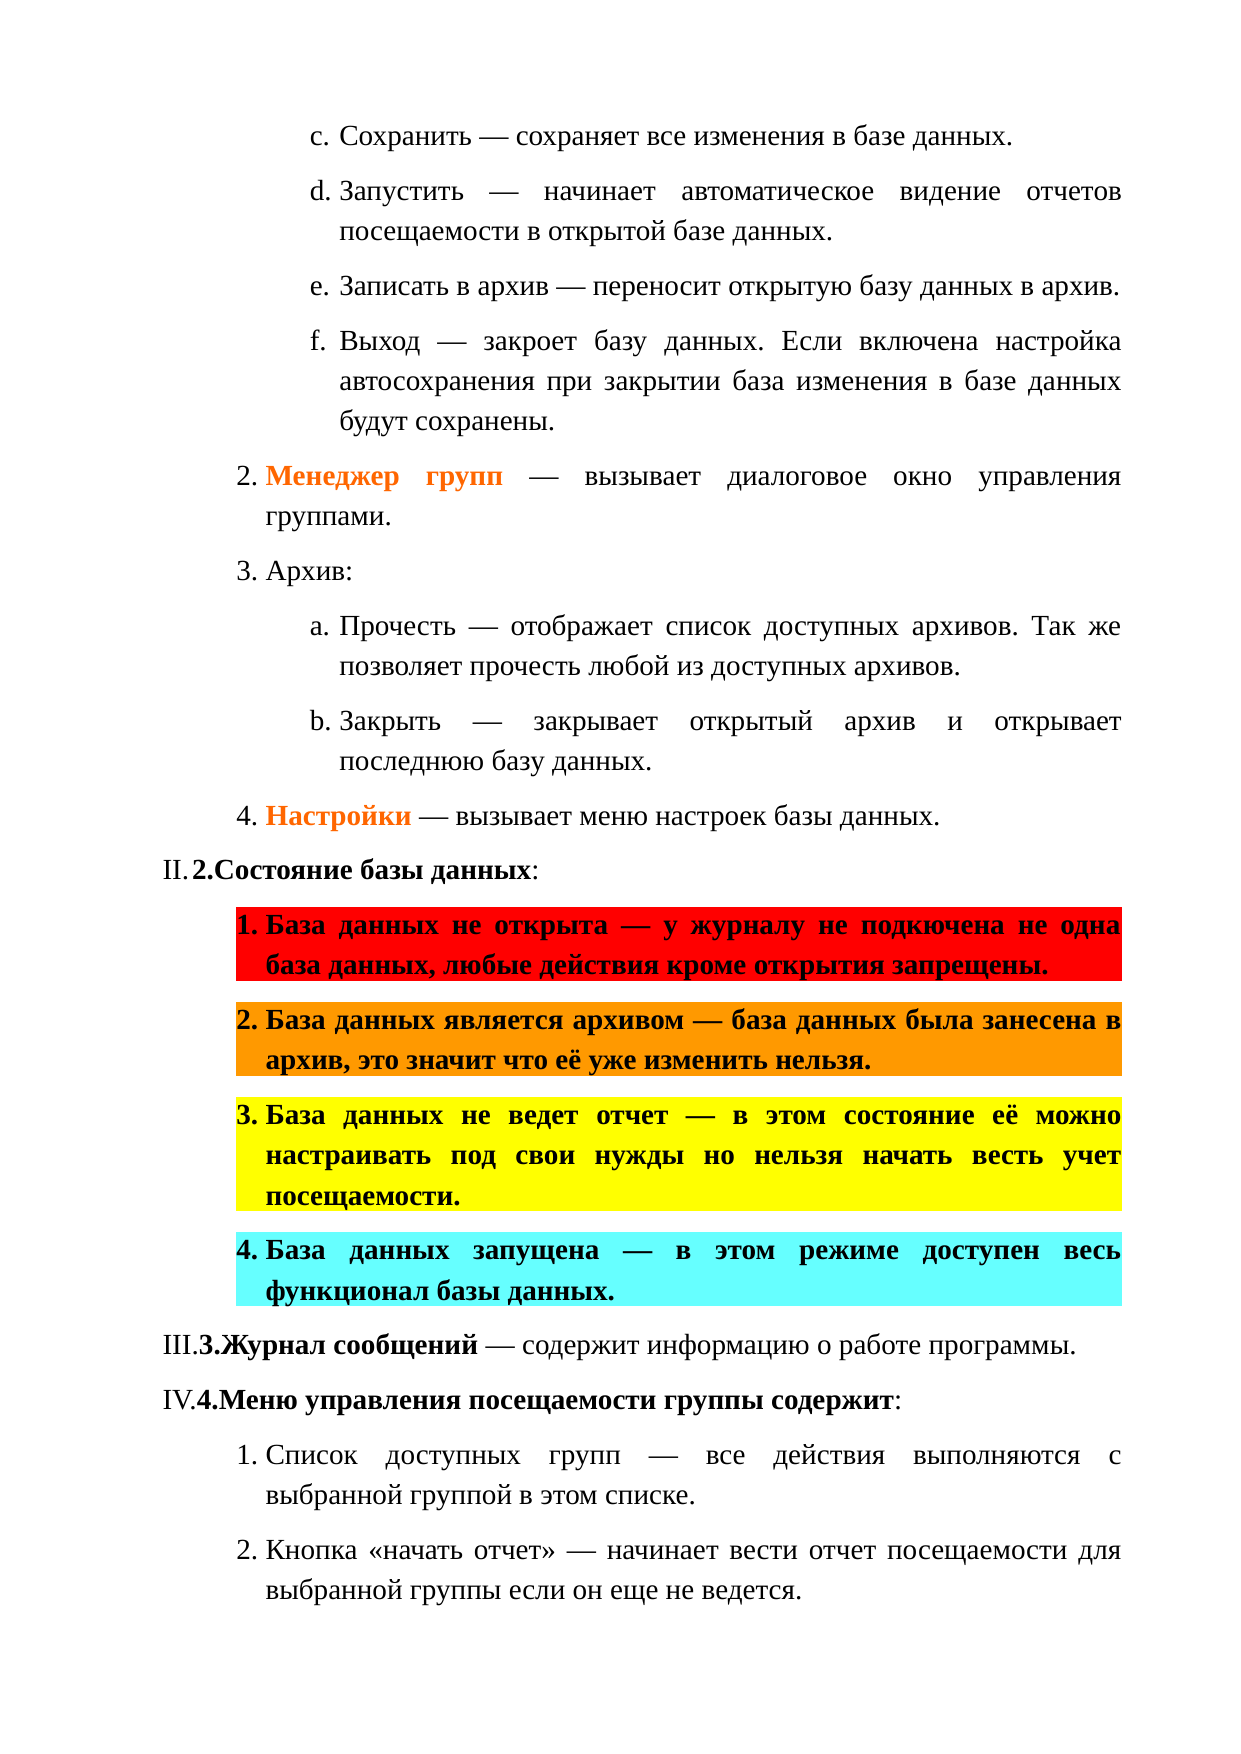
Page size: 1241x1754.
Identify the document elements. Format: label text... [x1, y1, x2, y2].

list Архив: [236, 553, 1122, 586]
list Записать в архив — переносит открытую базу данных в архив. [309, 268, 1122, 301]
list Закрыть — закрывает открытый архив и открывает последнюю базу данных. [309, 703, 1122, 776]
list Прочесть — отображает список доступных архивов. Так же позволяет прочесть любой из доступных архивов. [309, 608, 1122, 681]
list База данных не открыта — у журналу не подкючена не одна база данных, любые действия кроме открытия запрещены. [236, 907, 1122, 981]
list Запустить — начинает автоматическое видение отчетов посещаемости в открытой базе данных. [309, 173, 1122, 247]
list Список доступных групп — все действия выполняются с выбранной группой в этом списке. [236, 1437, 1122, 1511]
list 4.Меню управления посещаемости группы содержит: [162, 1382, 1122, 1416]
list Менеджер групп — вызывает диалоговое окно управления группами. [236, 458, 1122, 532]
list 3.Журнал сообщений — содержит информацию о работе программы. [162, 1327, 1122, 1361]
list 2.Состояние базы данных: [162, 852, 1122, 886]
list База данных не ведет отчет — в этом состояние её можно настраивать под свои нужды но нельзя начать весть учет посещаемости. [236, 1097, 1122, 1211]
list База данных запущена — в этом режиме доступен весь функционал базы данных. [236, 1232, 1122, 1306]
list Выход — закроет базу данных. Если включена настройка автосохранения при закрытии база изменения в базе данных будут сохранены. [309, 323, 1122, 437]
list Сохранить — сохраняет все изменения в базе данных. [309, 118, 1122, 152]
list Кнопка «начать отчет» — начинает вести отчет посещаемости для выбранной группы если он еще не ведется. [236, 1532, 1122, 1606]
list База данных является архивом — база данных была занесена в архив, это значит что её уже изменить нельзя. [236, 1002, 1122, 1076]
list Настройки — вызывает меню настроек базы данных. [236, 798, 1122, 831]
